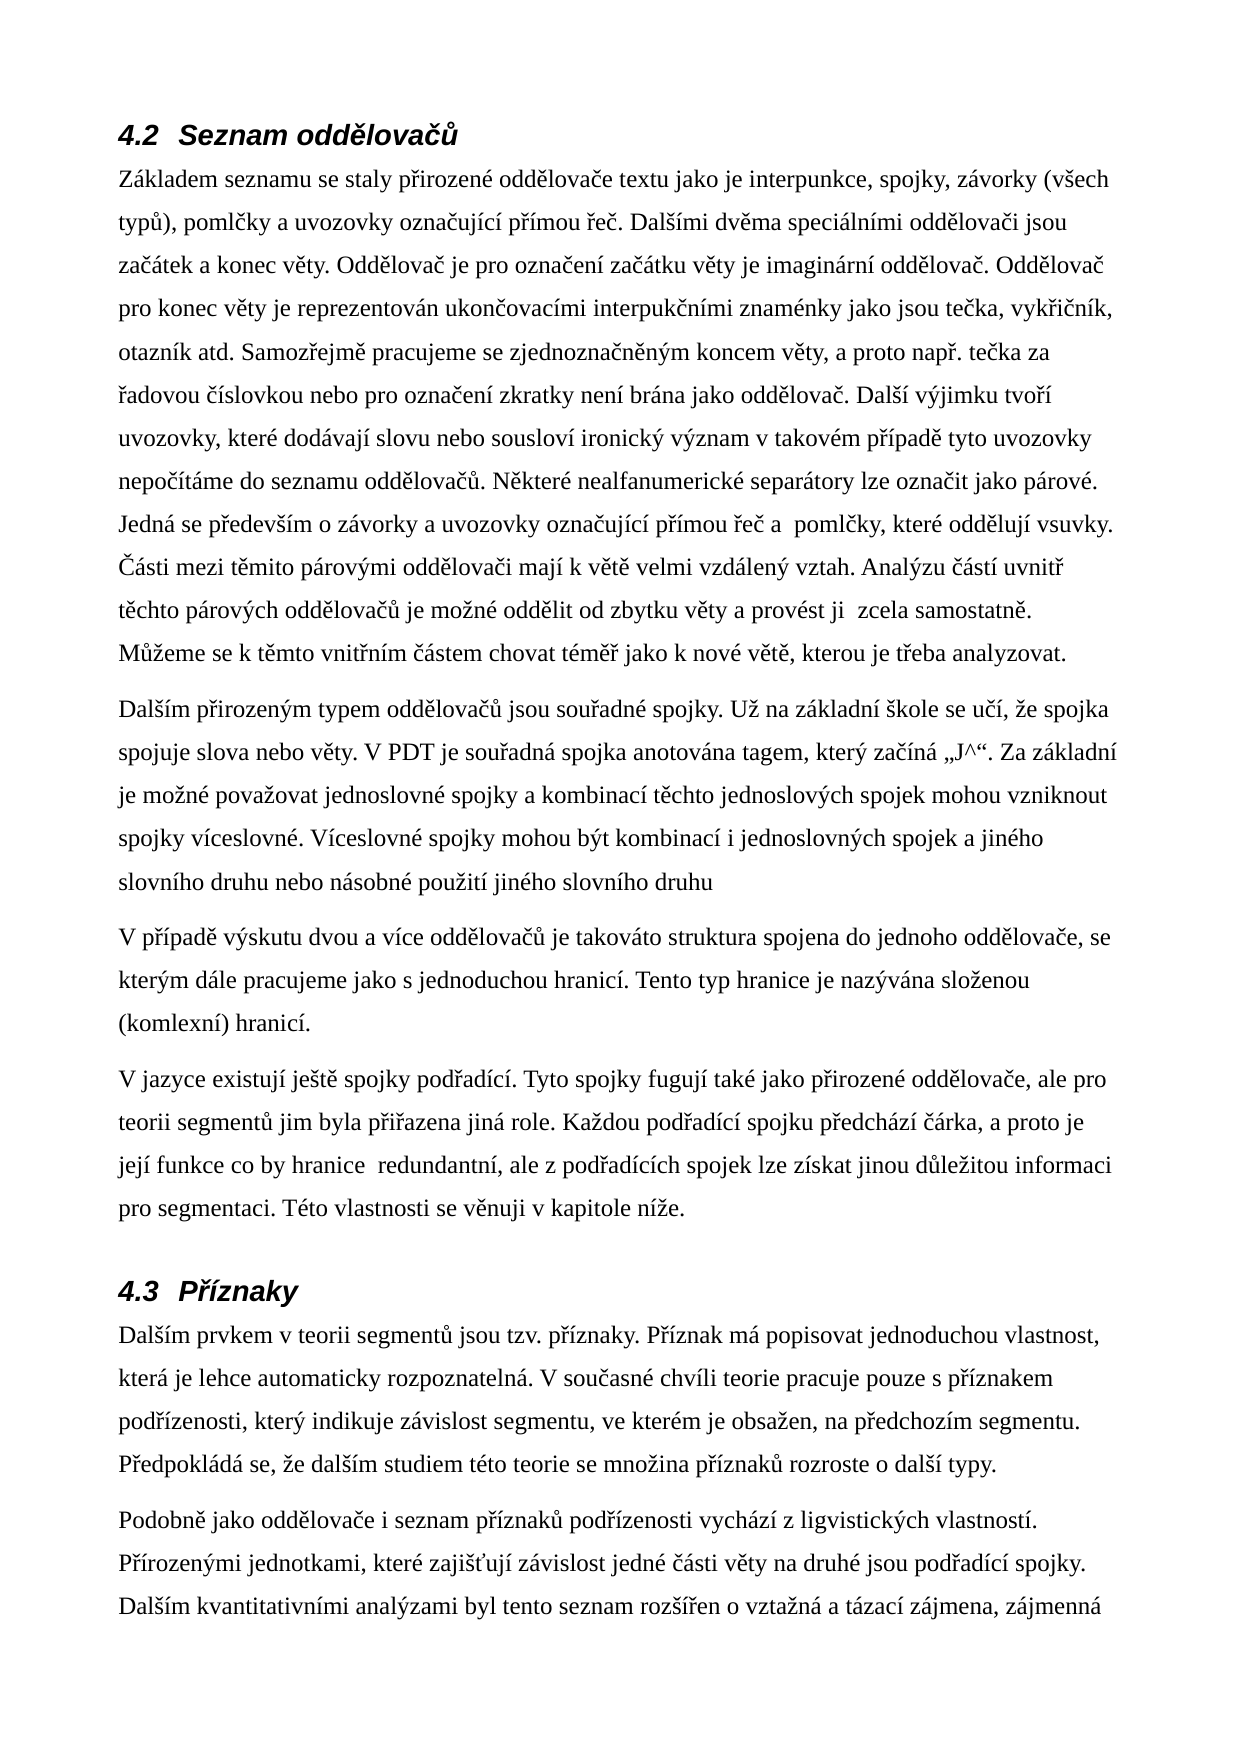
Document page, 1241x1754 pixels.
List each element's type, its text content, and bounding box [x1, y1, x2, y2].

text Dalším přirozeným typem oddělovačů jsou souřadné spojky. Už na základní škole se učí, že spojka spojuje slova nebo věty. V PDT je souřadná spojka anotována tagem, který začíná „J^“. Za základní je možné považovat jednoslovné spojky a kombinací těchto jednoslových spojek mohou vzniknout spojky víceslovné. Víceslovné spojky mohou být kombinací i jednoslovných spojek a jiného slovního druhu nebo násobné použití jiného slovního druhu [118, 694, 1122, 895]
subtitle Seznam oddělovačů [118, 118, 1122, 152]
text Základem seznamu se staly přirozené oddělovače textu jako je interpunkce, spojky, závorky (všech typů), pomlčky a uvozovky označující přímou řeč. Dalšími dvěma speciálními oddělovači jsou začátek a konec věty. Oddělovač je pro označení začátku věty je imaginární oddělovač. Oddělovač pro konec věty je reprezentován ukončovacími interpukčními znaménky jako jsou tečka, vykřičník, otazník atd. Samozřejmě pracujeme se zjednoznačněným koncem věty, a proto např. tečka za řadovou číslovkou nebo pro označení zkratky není brána jako oddělovač. Další výjimku tvoří uvozovky, které dodávají slovu nebo sousloví ironický význam v takovém případě tyto uvozovky nepočítáme do seznamu oddělovačů. Některé nealfanumerické separátory lze označit jako párové. Jedná se především o závorky a uvozovky označující přímou řeč a pomlčky, které oddělují vsuvky. Části mezi těmito párovými oddělovači mají k větě velmi vzdálený vztah. Analýzu částí uvnitř těchto párových oddělovačů je možné oddělit od zbytku věty a provést ji zcela samostatně. Můžeme se k těmto vnitřním částem chovat téměř jako k nové větě, kterou je třeba analyzovat. [118, 164, 1122, 667]
text Podobně jako oddělovače i seznam příznaků podřízenosti vychází z ligvistických vlastností. Přírozenými jednotkami, které zajišťují závislost jedné části věty na druhé jsou podřadící spojky. Dalším kvantitativními analýzami byl tento seznam rozšířen o vztažná a tázací zájmena, zájmenná [118, 1505, 1122, 1620]
text V případě výskutu dvou a více oddělovačů je takováto struktura spojena do jednoho oddělovače, se kterým dále pracujeme jako s jednoduchou hranicí. Tento typ hranice je nazývána složenou (komlexní) hranicí. [118, 922, 1122, 1037]
text V jazyce existují ještě spojky podřadící. Tyto spojky fugují také jako přirozené oddělovače, ale pro teorii segmentů jim byla přiřazena jiná role. Každou podřadící spojku předchází čárka, a proto je její funkce co by hranice redundantní, ale z podřadících spojek lze získat jinou důležitou informaci pro segmentaci. Této vlastnosti se věnuji v kapitole níže. [118, 1064, 1122, 1222]
text Dalším prvkem v teorii segmentů jsou tzv. příznaky. Příznak má popisovat jednoduchou vlastnost, která je lehce automaticky rozpoznatelná. V současné chvíli teorie pracuje pouze s příznakem podřízenosti, který indikuje závislost segmentu, ve kterém je obsažen, na předchozím segmentu. Předpokládá se, že dalším studiem této teorie se množina příznaků rozroste o další typy. [118, 1320, 1122, 1478]
subtitle Příznaky [118, 1274, 1122, 1308]
